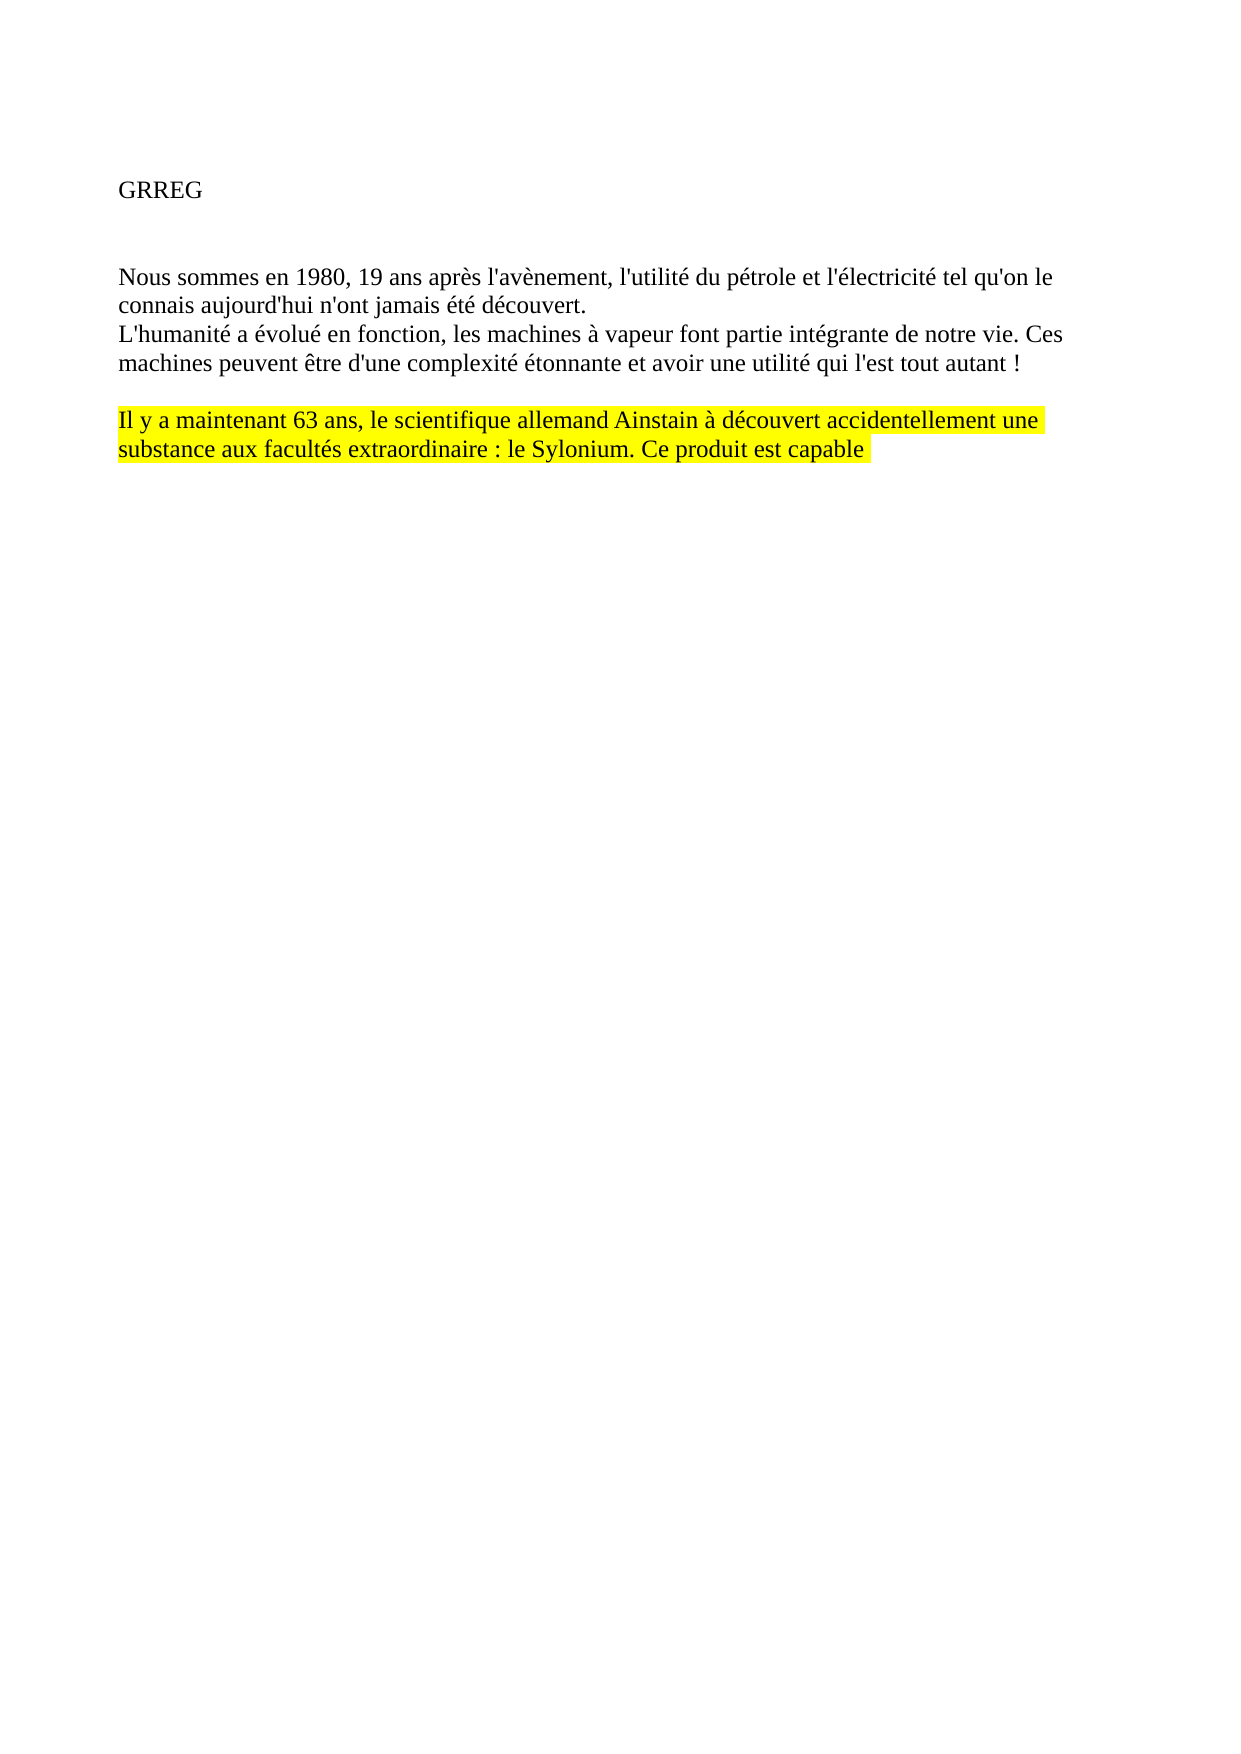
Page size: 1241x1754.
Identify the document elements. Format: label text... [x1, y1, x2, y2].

text Nous sommes en 1980, 19 ans après l'avènement, l'utilité du pétrole et l'électricité tel qu'on le connais aujourd'hui n'ont jamais été découvert. [118, 262, 1122, 319]
text GRREG [118, 176, 1122, 204]
text Il y a maintenant 63 ans, le scientifique allemand Ainstain à découvert accidentellement une substance aux facultés extraordinaire : le Sylonium. Ce produit est capable [118, 406, 1122, 463]
text L'humanité a évolué en fonction, les machines à vapeur font partie intégrante de notre vie. Ces machines peuvent être d'une complexité étonnante et avoir une utilité qui l'est tout autant ! [118, 319, 1122, 377]
